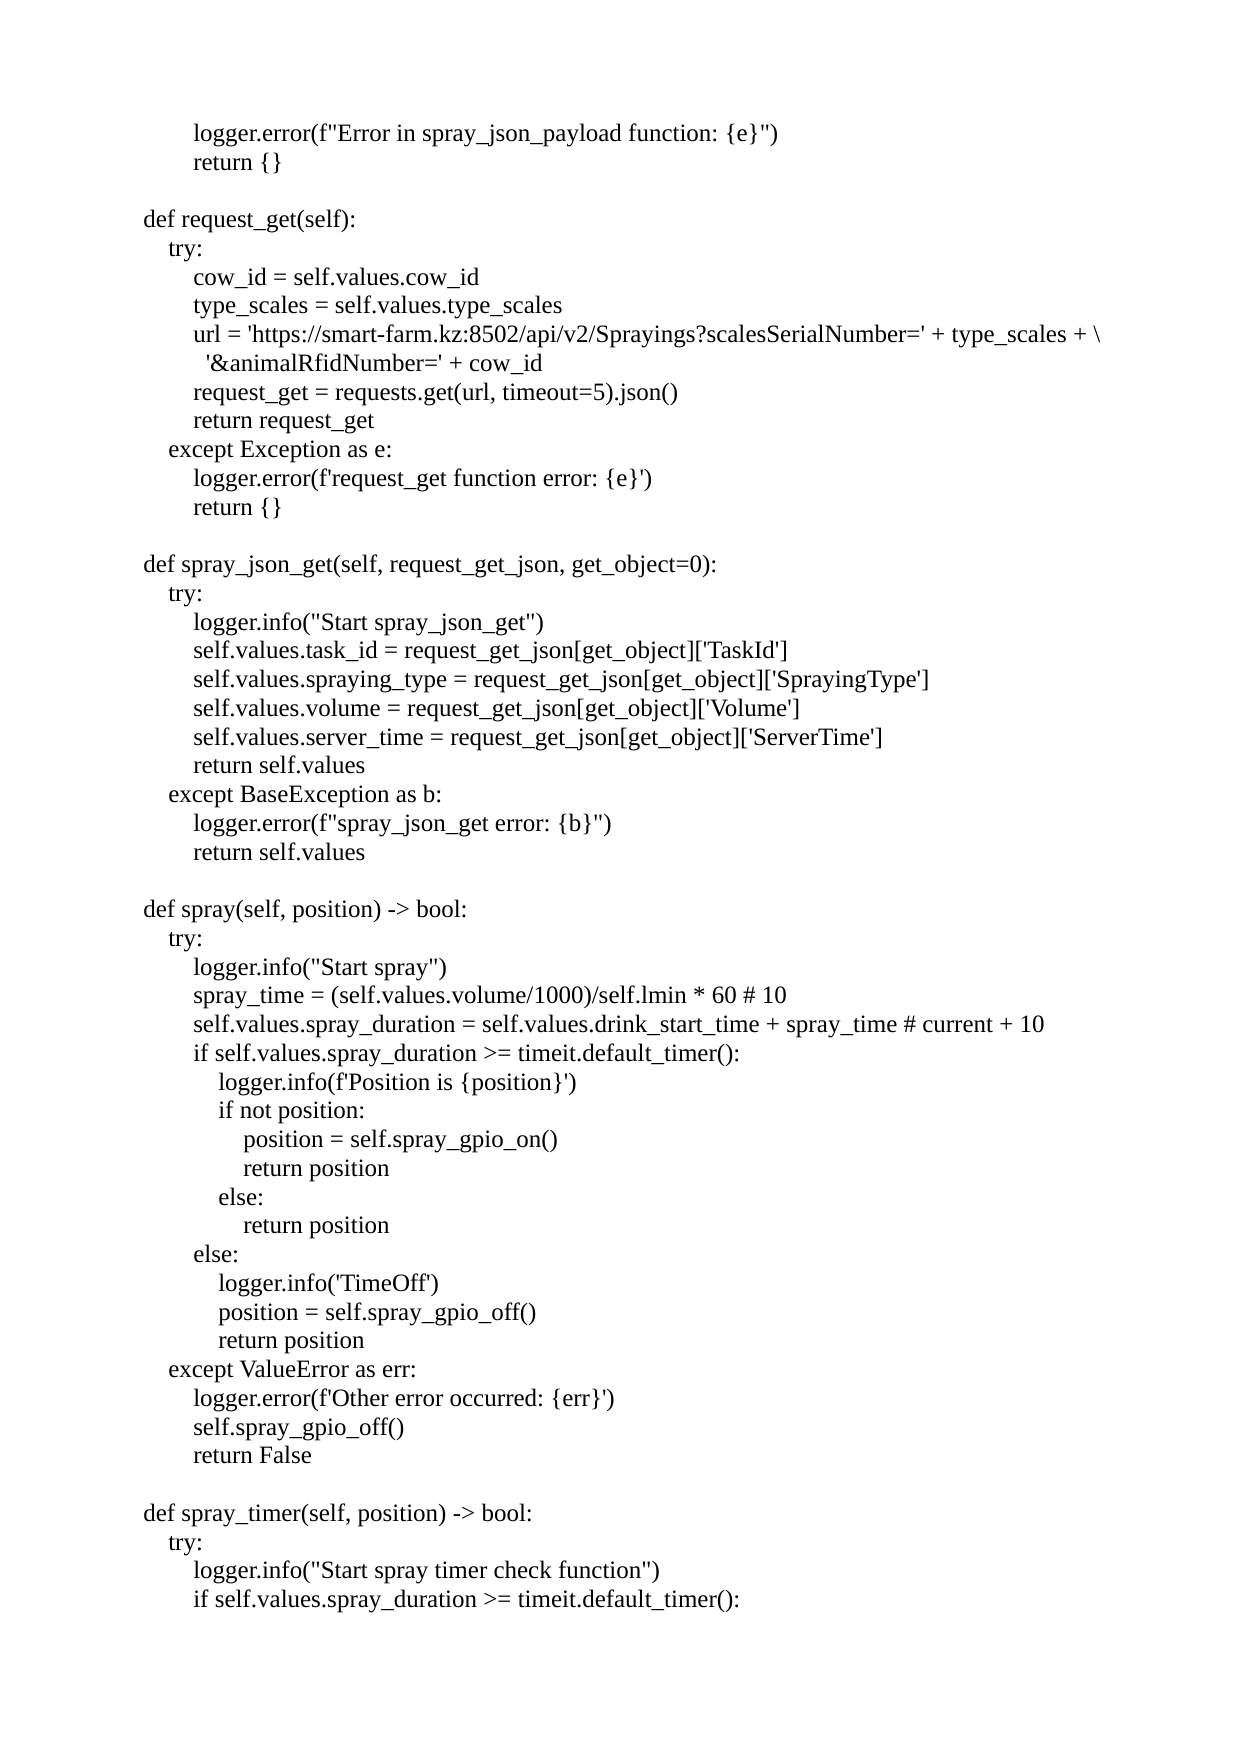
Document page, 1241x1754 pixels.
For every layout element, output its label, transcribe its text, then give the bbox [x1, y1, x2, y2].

text logger.error(f"Error in spray_json_payload function: {e}") return {} def request_get(self): try: cow_id = self.values.cow_id type_scales = self.values.type_scales url = 'https://smart-farm.kz:8502/api/v2/Sprayings?scalesSerialNumber=' + type_scales + \ '&animalRfidNumber=' + cow_id request_get = requests.get(url, timeout=5).json() return request_get except Exception as e: logger.error(f'request_get function error: {e}') return {} def spray_json_get(self, request_get_json, get_object=0): try: logger.info("Start spray_json_get") self.values.task_id = request_get_json[get_object]['TaskId'] self.values.spraying_type = request_get_json[get_object]['SprayingType'] self.values.volume = request_get_json[get_object]['Volume'] self.values.server_time = request_get_json[get_object]['ServerTime'] return self.values except BaseException as b: logger.error(f"spray_json_get error: {b}") return self.values def spray(self, position) -> bool: try: logger.info("Start spray") spray_time = (self.values.volume/1000)/self.lmin * 60 # 10 self.values.spray_duration = self.values.drink_start_time + spray_time # current + 10 if self.values.spray_duration >= timeit.default_timer(): logger.info(f'Position is {position}') if not position: position = self.spray_gpio_on() return position else: return position else: logger.info('TimeOff') position = self.spray_gpio_off() return position except ValueError as err: logger.error(f'Other error occurred: {err}') self.spray_gpio_off() return False def spray_timer(self, position) -> bool: try: logger.info("Start spray timer check function") if self.values.spray_duration >= timeit.default_timer(): [118, 118, 1122, 1613]
